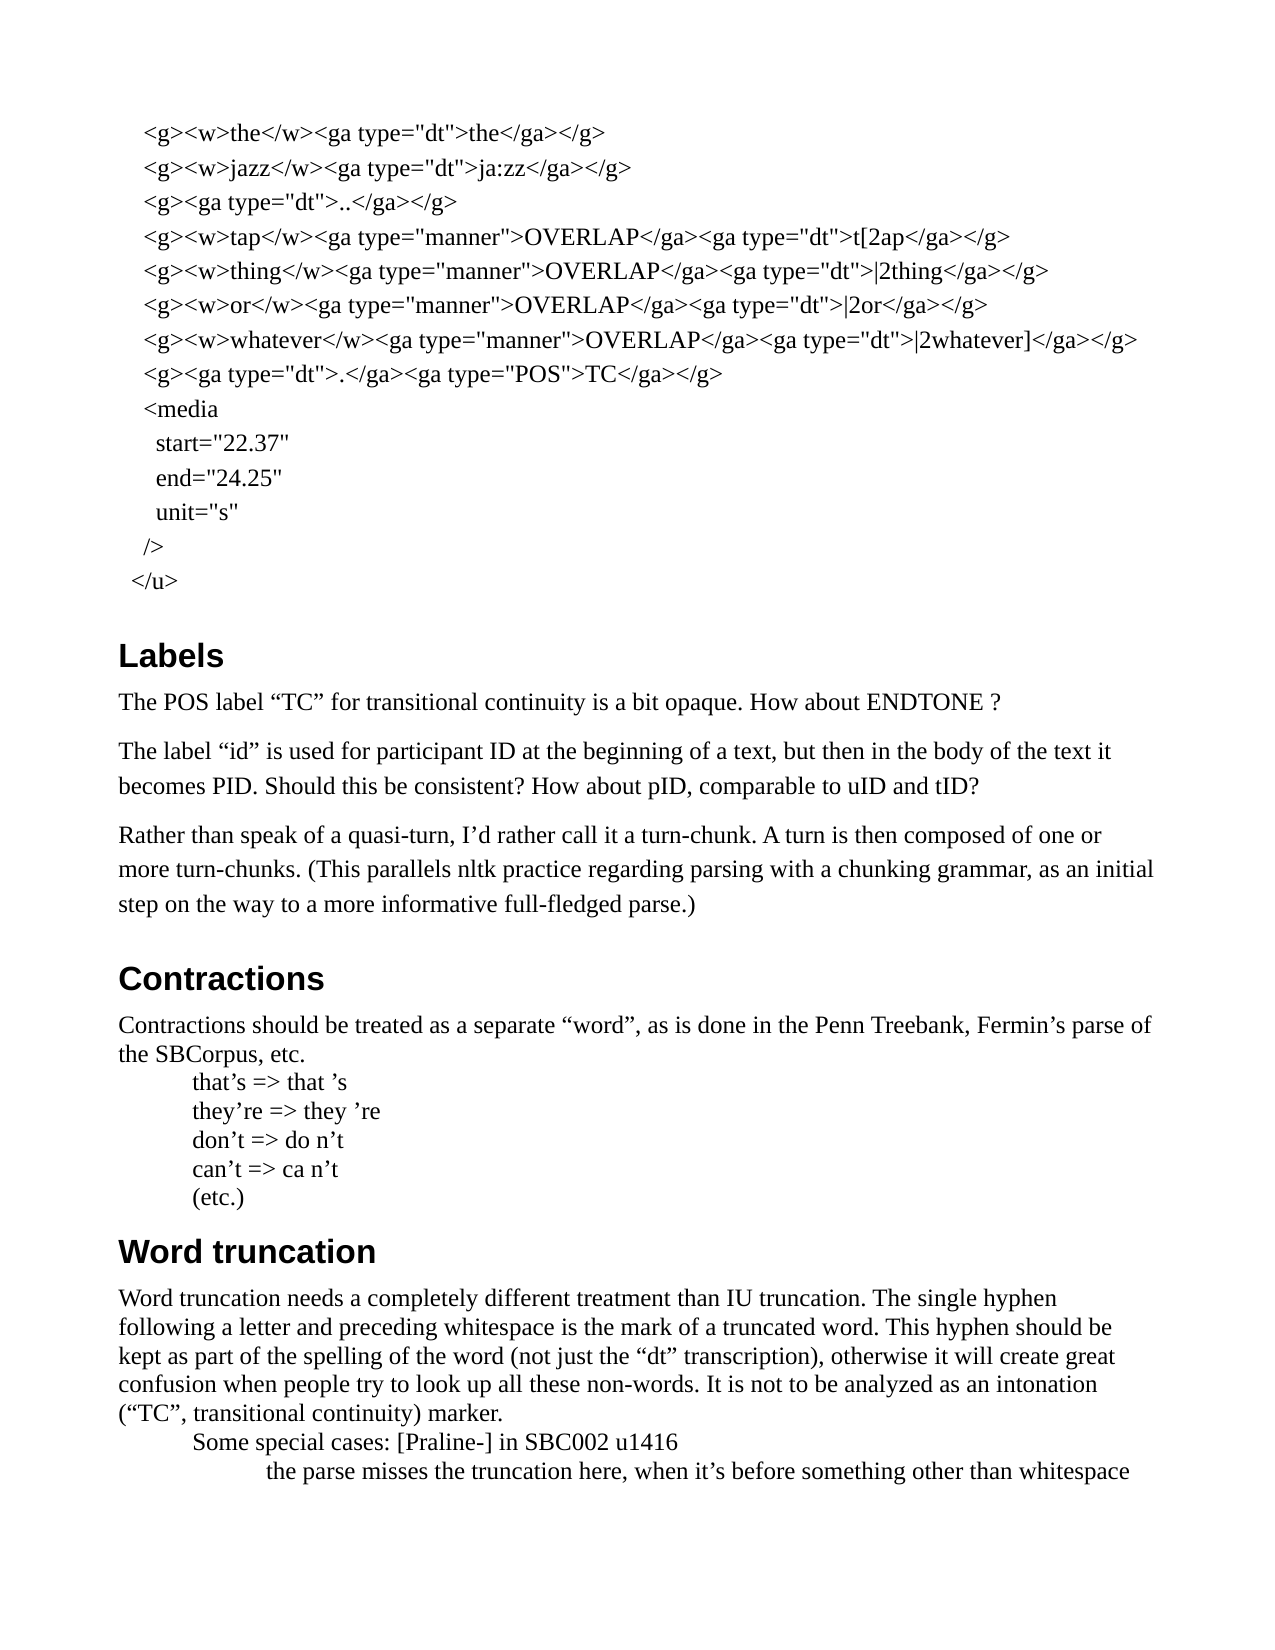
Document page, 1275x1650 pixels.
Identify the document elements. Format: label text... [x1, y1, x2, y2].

text the parse misses the truncation here, when it’s before something other than whitespace [118, 1456, 1157, 1484]
text don’t => do n’t [118, 1125, 1157, 1154]
text The POS label “TC” for transitional continuity is a bit opaque. How about ENDTONE ? [118, 687, 1157, 716]
text they’re => they ’re [118, 1096, 1157, 1125]
text Some special cases: [Praline-] in SBC002 u1416 [118, 1427, 1157, 1456]
text (etc.) [118, 1182, 1157, 1211]
text can’t => ca n’t [118, 1154, 1157, 1182]
subtitle Labels [118, 636, 1157, 675]
subtitle Contractions [118, 959, 1157, 997]
text that’s => that ’s [118, 1067, 1157, 1096]
text Word truncation needs a completely different treatment than IU truncation. The single hyphen following a letter and preceding whitespace is the mark of a truncated word. This hyphen should be kept as part of the spelling of the word (not just the “dt” transcription), otherwise it will create great confusion when people try to look up all these non-words. It is not to be analyzed as an intonation (“TC”, transitional continuity) marker. [118, 1283, 1157, 1427]
text <g><w>the</w><ga type="dt">the</ga></g> <g><w>jazz</w><ga type="dt">ja:zz</ga></g> <g><ga type="dt">..</ga></g> <g><w>tap</w><ga type="manner">OVERLAP</ga><ga type="dt">t[2ap</ga></g> <g><w>thing</w><ga type="manner">OVERLAP</ga><ga type="dt">|2thing</ga></g> <g><w>or</w><ga type="manner">OVERLAP</ga><ga type="dt">|2or</ga></g> <g><w>whatever</w><ga type="manner">OVERLAP</ga><ga type="dt">|2whatever]</ga></g> <g><ga type="dt">.</ga><ga type="POS">TC</ga></g> <media start="22.37" end="24.25" unit="s" /> </u> [118, 118, 1157, 595]
subtitle Word truncation [118, 1232, 1157, 1271]
text Contractions should be treated as a separate “word”, as is done in the Penn Treebank, Fermin’s parse of the SBCorpus, etc. [118, 1010, 1157, 1067]
text Rather than speak of a quasi-turn, I’d rather call it a turn-chunk. A turn is then composed of one or more turn-chunks. (This parallels nltk practice regarding parsing with a chunking grammar, as an initial step on the way to a more informative full-fledged parse.) [118, 820, 1157, 918]
text The label “id” is used for participant ID at the beginning of a text, but then in the body of the text it becomes PID. Should this be consistent? How about pID, comparable to uID and tID? [118, 736, 1157, 800]
